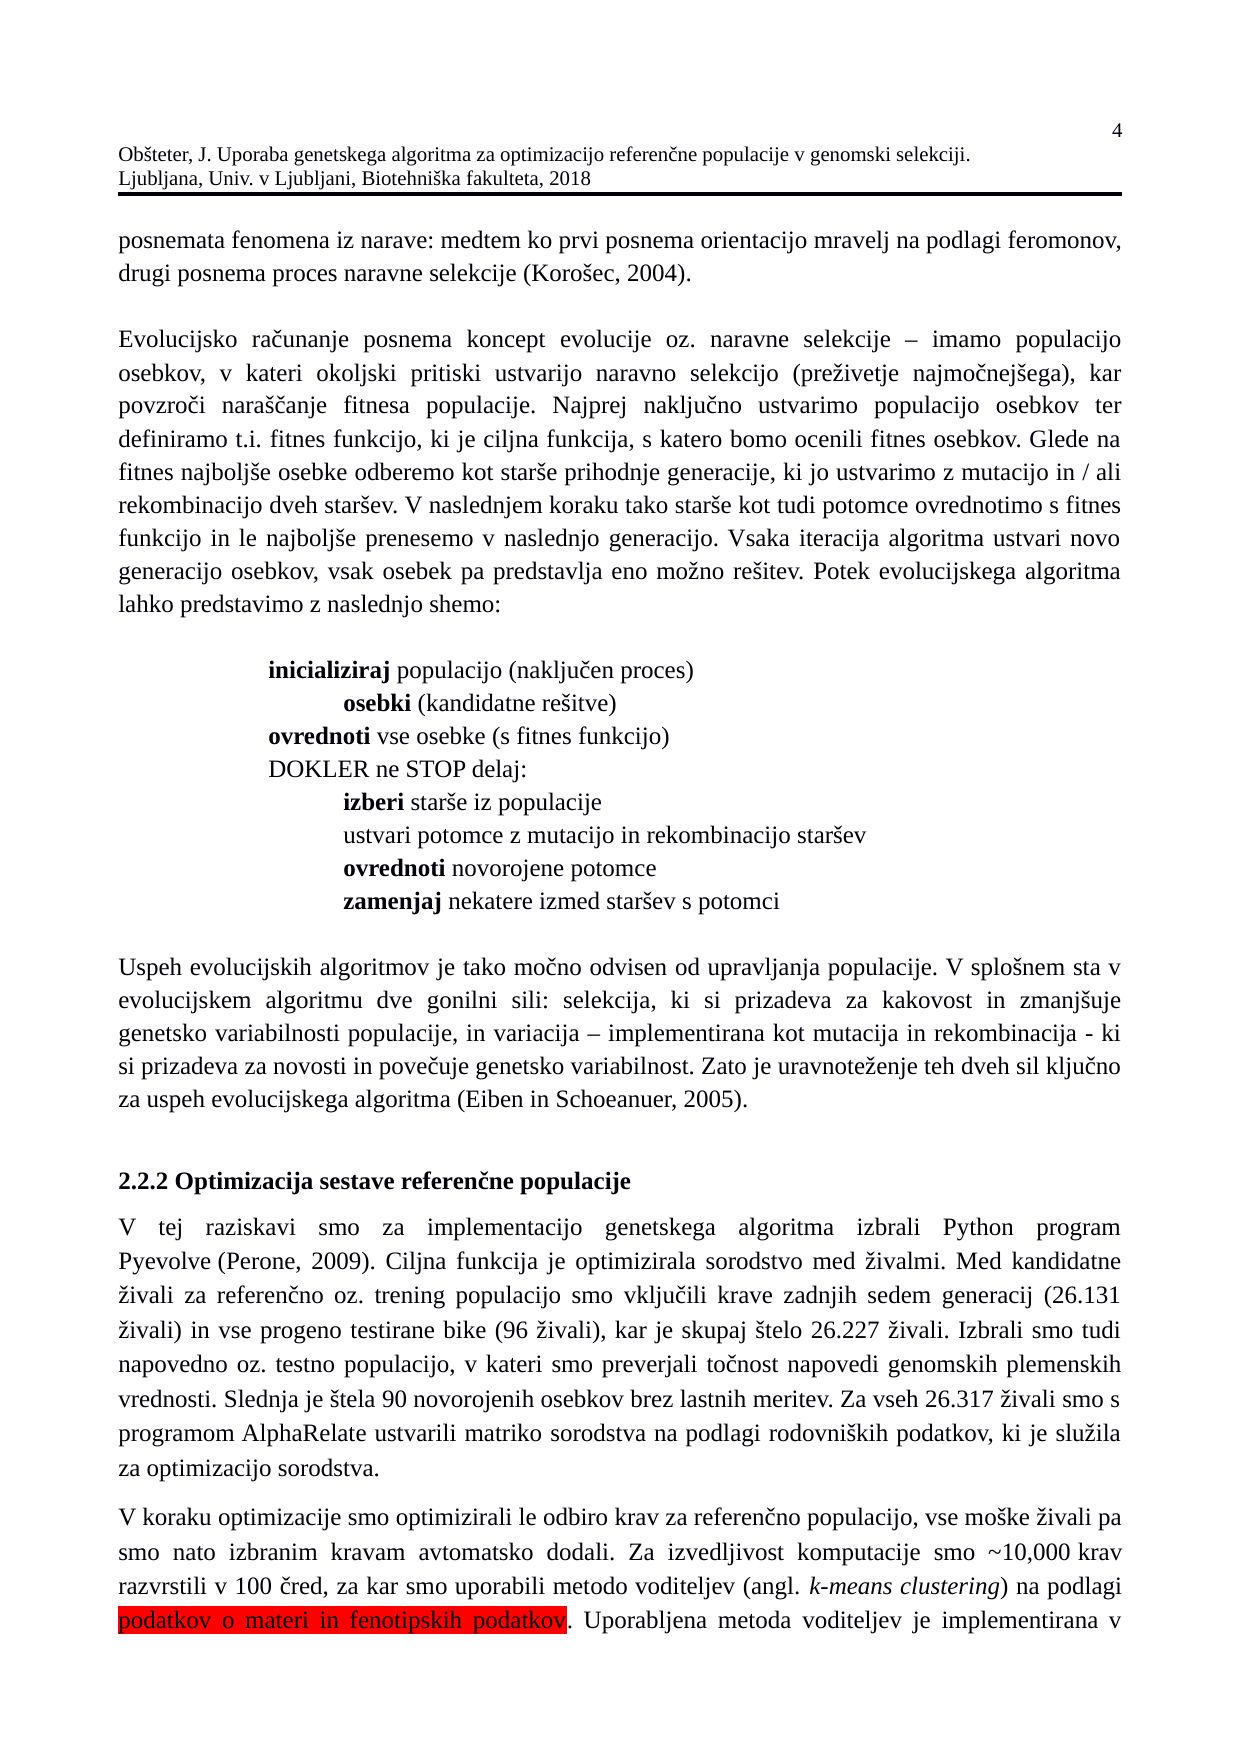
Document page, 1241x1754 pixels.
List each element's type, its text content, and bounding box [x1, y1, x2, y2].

text osebki (kandidatne rešitve) [118, 688, 1122, 717]
text V koraku optimizacije smo optimizirali le odbiro krav za referenčno populacijo, vse moške živali pa smo nato izbranim kravam avtomatsko dodali. Za izvedljivost komputacije smo ~10,000 krav razvrstili v 100 čred, za kar smo uporabili metodo voditeljev (angl. k-means clustering) na podlagi podatkov o materi in fenotipskih podatkov. Uporabljena metoda voditeljev je implementirana v [118, 1502, 1122, 1634]
text V tej raziskavi smo za implementacijo genetskega algoritma izbrali Python program Pyevolve (Perone, 2009). Ciljna funkcija je optimizirala sorodstvo med živalmi. Med kandidatne živali za referenčno oz. trening populacijo smo vključili krave zadnjih sedem generacij (26.131 živali) in vse progeno testirane bike (96 živali), kar je skupaj štelo 26.227 živali. Izbrali smo tudi napovedno oz. testno populacijo, v kateri smo preverjali točnost napovedi genomskih plemenskih vrednosti. Slednja je štela 90 novorojenih osebkov brez lastnih meritev. Za vseh 26.317 živali smo s programom AlphaRelate ustvarili matriko sorodstva na podlagi rodovniških podatkov, ki je služila za optimizacijo sorodstva. [118, 1212, 1122, 1482]
text posnemata fenomena iz narave: medtem ko prvi posnema orientacijo mravelj na podlagi feromonov, drugi posnema proces naravne selekcije (Korošec, 2004). [118, 226, 1122, 287]
text ovrednoti novorojene potomce [118, 853, 1122, 882]
text zamenjaj nekatere izmed staršev s potomci [118, 886, 1122, 915]
text inicializiraj populacijo (naključen proces) [118, 655, 1122, 683]
text DOKLER ne STOP delaj: [118, 754, 1122, 783]
text izberi starše iz populacije [118, 787, 1122, 816]
text Uspeh evolucijskih algoritmov je tako močno odvisen od upravljanja populacije. V splošnem sta v evolucijskem algoritmu dve gonilni sili: selekcija, ki si prizadeva za kakovost in zmanjšuje genetsko variabilnosti populacije, in variacija – implementirana kot mutacija in rekombinacija - ki si prizadeva za novosti in povečuje genetsko variabilnost. Zato je uravnoteženje teh dveh sil ključno za uspeh evolucijskega algoritma (Eiben in Schoeanuer, 2005). [118, 952, 1122, 1113]
text ovrednoti vse osebke (s fitnes funkcijo) [118, 721, 1122, 749]
text Evolucijsko računanje posnema koncept evolucije oz. naravne selekcije – imamo populacijo osebkov, v kateri okoljski pritiski ustvarijo naravno selekcijo (preživetje najmočnejšega), kar povzroči naraščanje fitnesa populacije. Najprej naključno ustvarimo populacijo osebkov ter definiramo t.i. fitnes funkcijo, ki je ciljna funkcija, s katero bomo ocenili fitnes osebkov. Glede na fitnes najboljše osebke odberemo kot starše prihodnje generacije, ki jo ustvarimo z mutacijo in / ali rekombinacijo dveh staršev. V naslednjem koraku tako starše kot tudi potomce ovrednotimo s fitnes funkcijo in le najboljše prenesemo v naslednjo generacijo. Vsaka iteracija algoritma ustvari novo generacijo osebkov, vsak osebek pa predstavlja eno možno rešitev. Potek evolucijskega algoritma lahko predstavimo z naslednjo shemo: [118, 324, 1122, 617]
subtitle 2.2.2 Optimizacija sestave referenčne populacije [118, 1166, 1122, 1195]
text ustvari potomce z mutacijo in rekombinacijo staršev [118, 820, 1122, 849]
